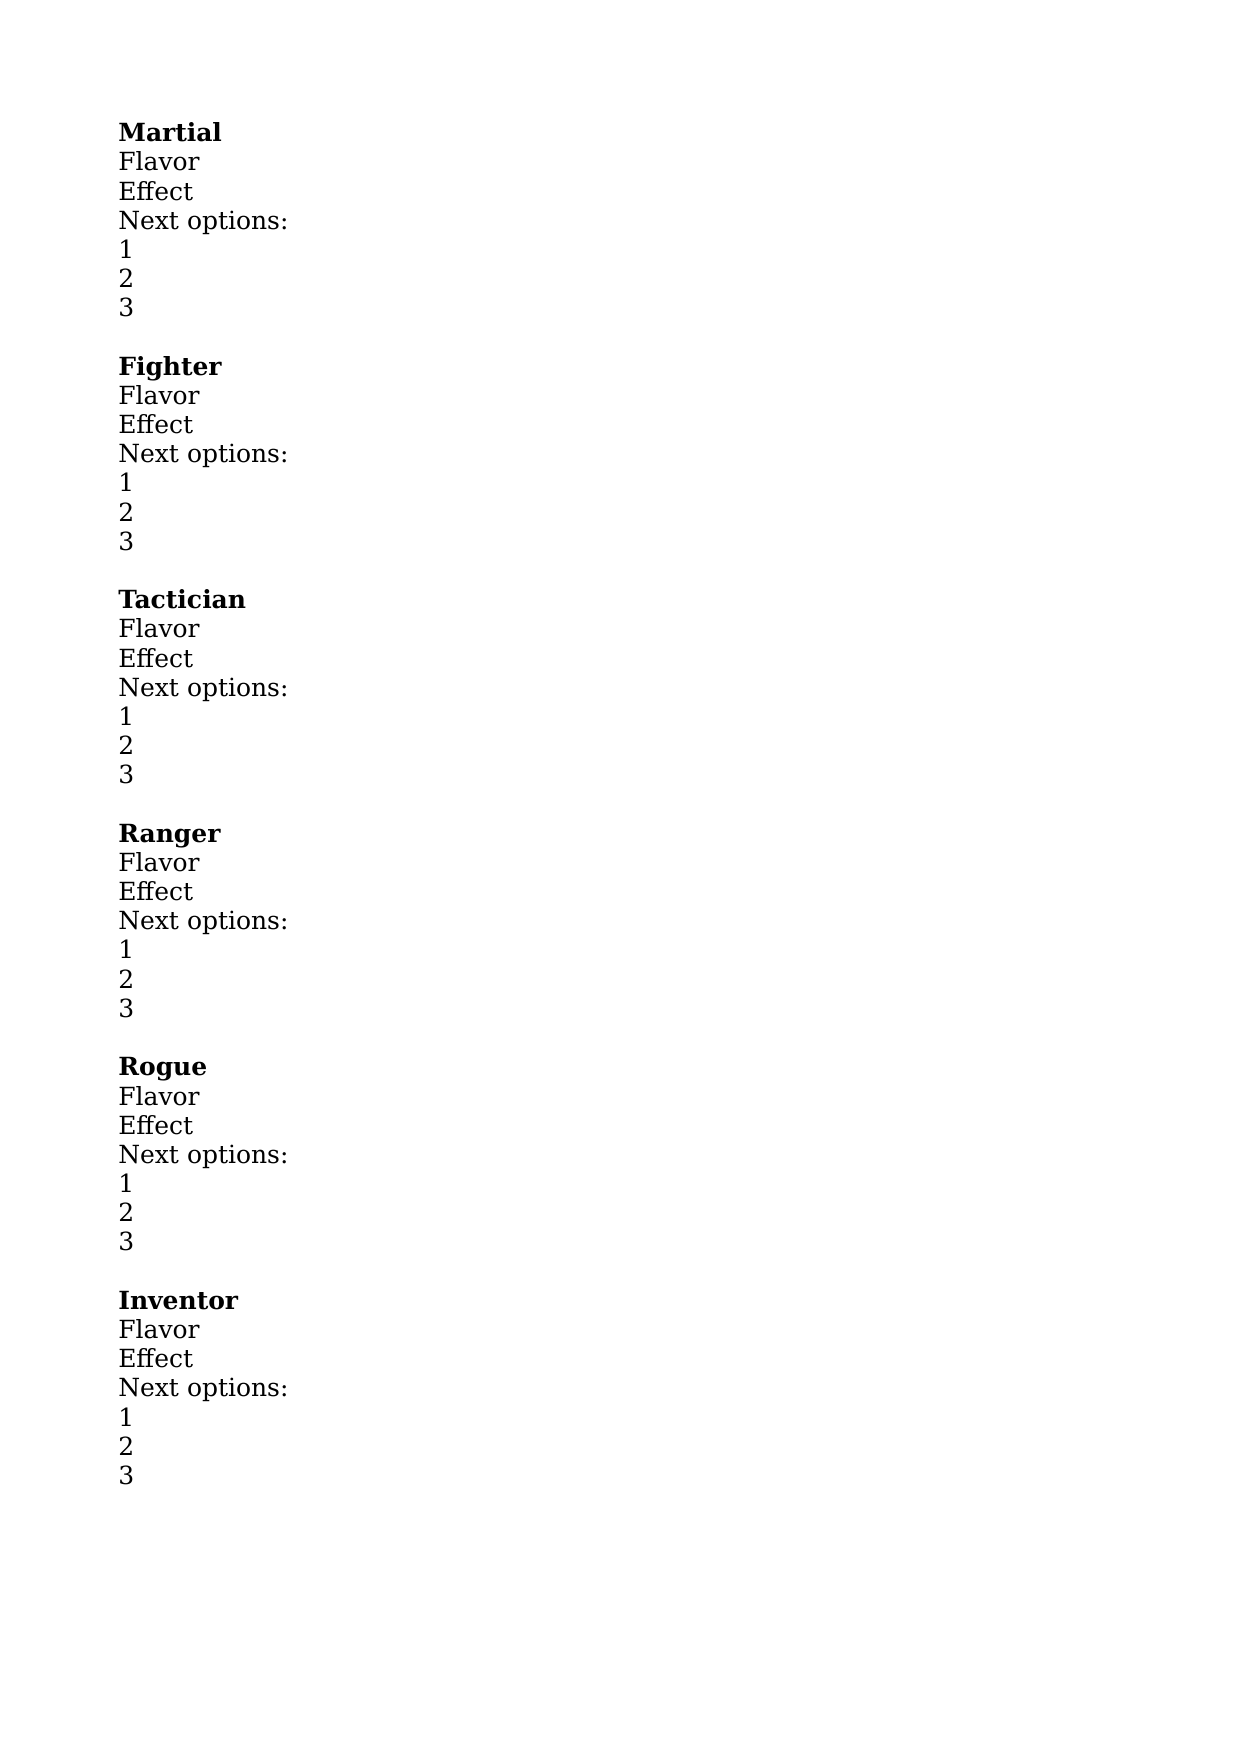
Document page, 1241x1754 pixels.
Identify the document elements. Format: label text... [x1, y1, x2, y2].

text Effect [118, 1344, 1122, 1373]
text Flavor [118, 147, 1122, 177]
subtitle Tactician [118, 585, 1122, 614]
text 2 [118, 1198, 1122, 1227]
text Flavor [118, 848, 1122, 877]
subtitle Martial [118, 118, 1122, 147]
text 3 [118, 994, 1122, 1023]
text Next options: [118, 1373, 1122, 1403]
text 3 [118, 1227, 1122, 1257]
subtitle Fighter [118, 352, 1122, 381]
text Next options: [118, 439, 1122, 468]
text Flavor [118, 614, 1122, 644]
text Effect [118, 644, 1122, 673]
text 1 [118, 1403, 1122, 1432]
text 1 [118, 1169, 1122, 1198]
text Effect [118, 410, 1122, 439]
text 3 [118, 527, 1122, 556]
text Flavor [118, 381, 1122, 410]
text 3 [118, 1461, 1122, 1490]
text Flavor [118, 1082, 1122, 1111]
subtitle Inventor [118, 1286, 1122, 1315]
text Effect [118, 177, 1122, 206]
text Effect [118, 877, 1122, 906]
text Next options: [118, 206, 1122, 235]
text Flavor [118, 1315, 1122, 1344]
text 2 [118, 1432, 1122, 1461]
text Next options: [118, 673, 1122, 702]
text 1 [118, 936, 1122, 965]
text 2 [118, 965, 1122, 994]
text 1 [118, 468, 1122, 498]
subtitle Ranger [118, 819, 1122, 848]
text 3 [118, 760, 1122, 789]
text 2 [118, 731, 1122, 760]
text 2 [118, 498, 1122, 527]
text 1 [118, 235, 1122, 264]
subtitle Rogue [118, 1052, 1122, 1082]
text 3 [118, 293, 1122, 322]
text 1 [118, 702, 1122, 731]
text Effect [118, 1111, 1122, 1140]
text Next options: [118, 1140, 1122, 1169]
text 2 [118, 264, 1122, 293]
text Next options: [118, 906, 1122, 936]
